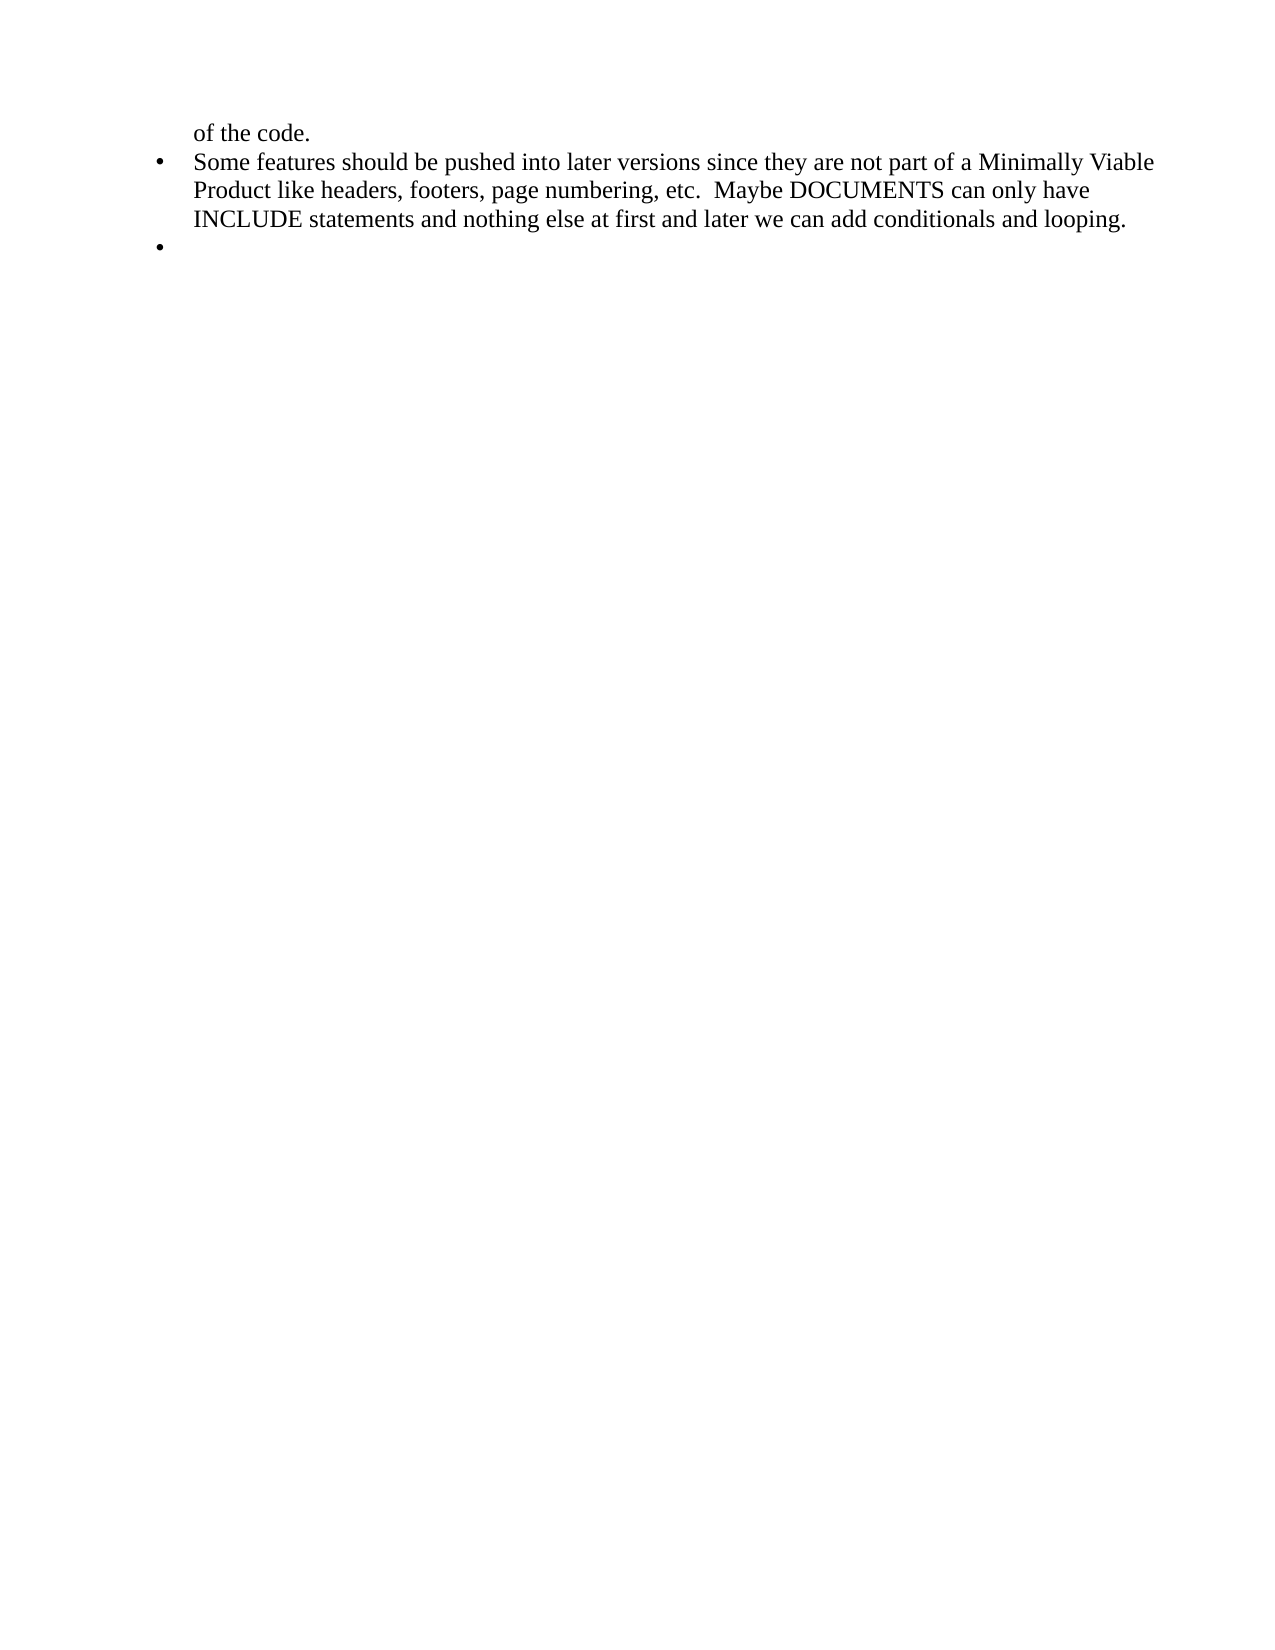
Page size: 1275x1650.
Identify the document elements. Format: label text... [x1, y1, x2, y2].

list of the code. [156, 118, 1157, 147]
list Some features should be pushed into later versions since they are not part of a Minimally Viable Product like headers, footers, page numbering, etc. Maybe DOCUMENTS can only have INCLUDE statements and nothing else at first and later we can add conditionals and looping. [156, 147, 1157, 233]
